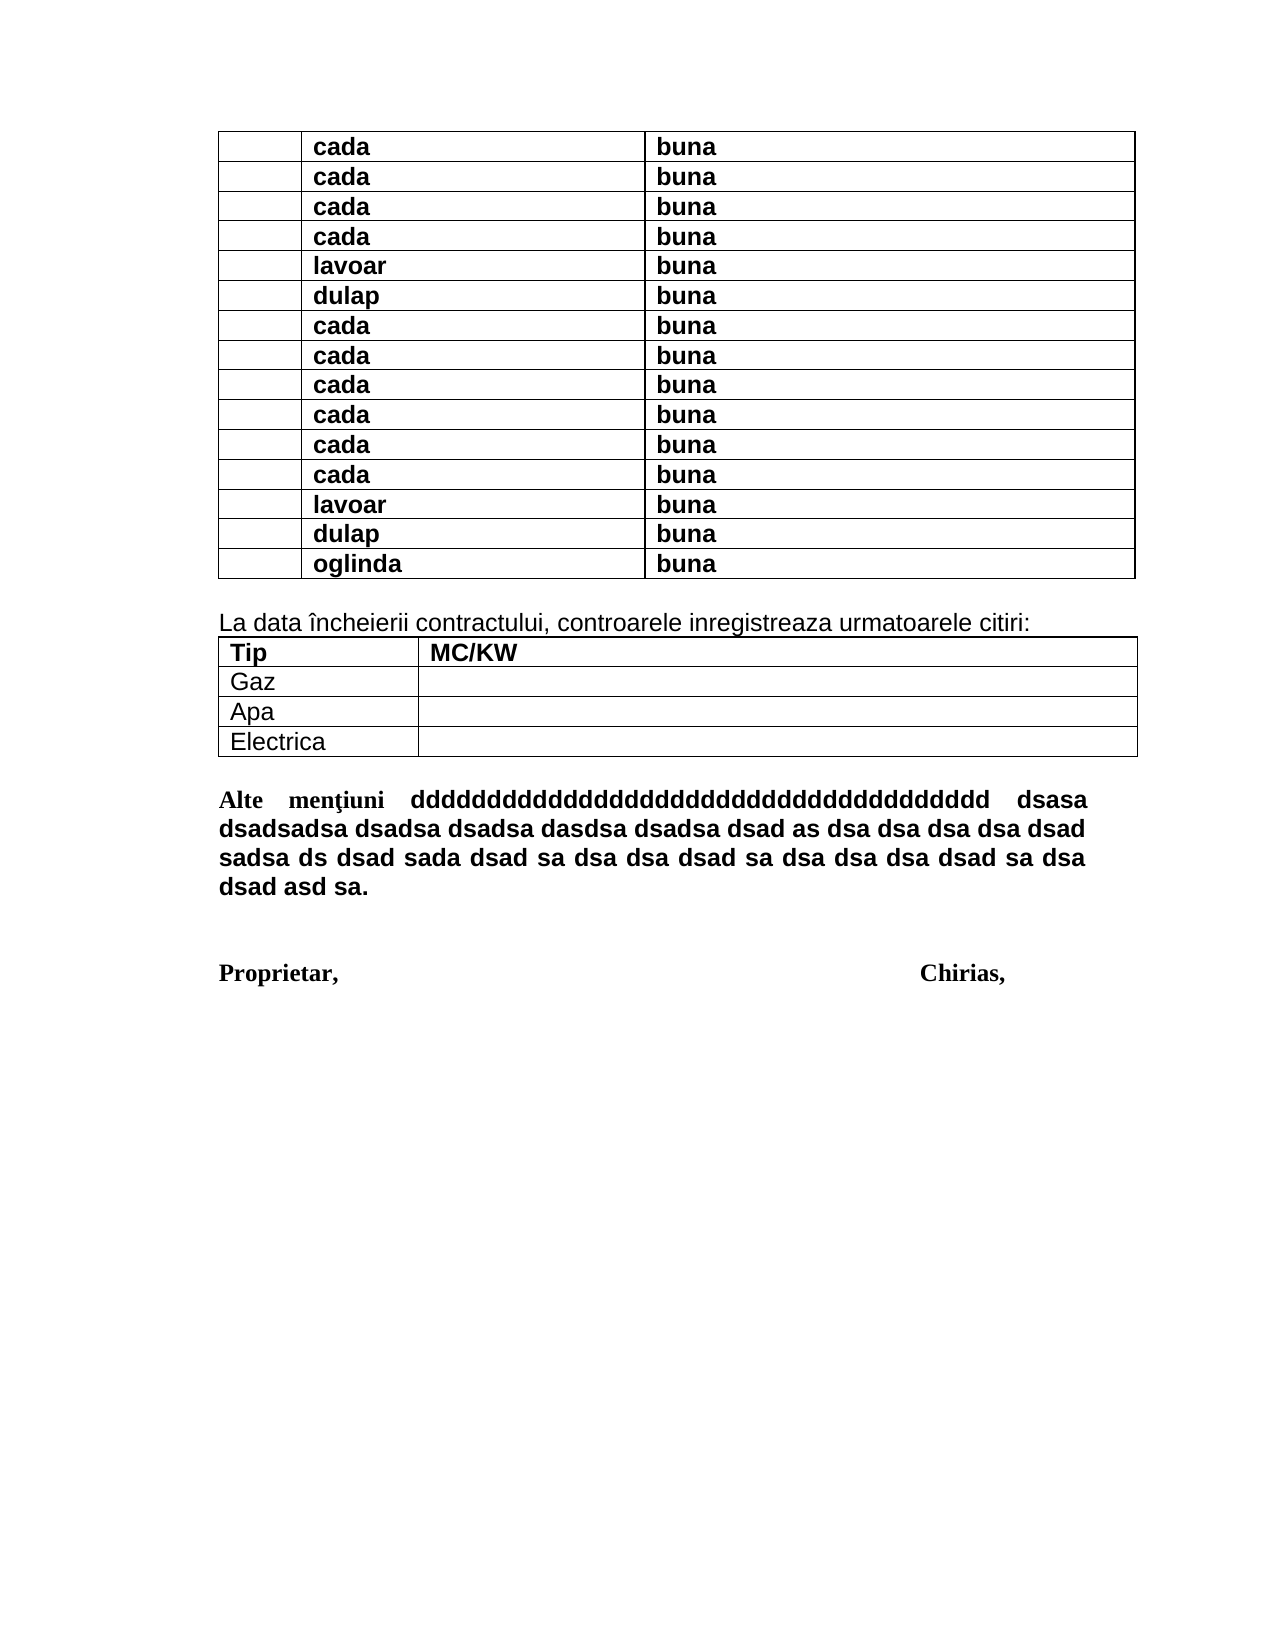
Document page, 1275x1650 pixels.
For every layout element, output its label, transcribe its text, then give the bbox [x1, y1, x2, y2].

table_cell buna [646, 192, 1134, 220]
table_cell buna [646, 400, 1134, 429]
table_cell cada [302, 430, 644, 459]
text Proprietar, Chirias, [218, 958, 1088, 987]
table_cell [219, 311, 301, 339]
table_cell buna [646, 519, 1134, 548]
table_cell buna [646, 490, 1134, 518]
table_cell [219, 460, 301, 488]
table_cell [219, 221, 301, 250]
table_header Tip [219, 638, 418, 666]
table_cell [219, 490, 301, 518]
table_cell buna [646, 341, 1134, 369]
table_cell buna [646, 132, 1134, 161]
text Alte menţiuni dddddddddddddddddddddddddddddddddddddd dsasa dsadsadsa dsadsa dsadsa dasdsa dsadsa dsad as dsa dsa dsa dsa dsad sadsa ds dsad sada dsad sa dsa dsa dsad sa dsa dsa dsa dsad sa dsa dsad asd sa. [218, 785, 1088, 901]
table_cell [219, 192, 301, 220]
table_cell lavoar [302, 251, 644, 280]
table_cell buna [646, 311, 1134, 339]
table_cell [419, 667, 1137, 696]
table_cell [219, 400, 301, 429]
table_cell dulap [302, 281, 644, 310]
table_cell [219, 251, 301, 280]
table_cell Electrica [219, 727, 418, 756]
table_cell buna [646, 430, 1134, 459]
table_cell buna [646, 221, 1134, 250]
table_cell buna [646, 460, 1134, 488]
table_cell [219, 519, 301, 548]
table_cell oglinda [302, 549, 644, 578]
table_header MC/KW [419, 638, 1137, 666]
table_cell buna [646, 370, 1134, 399]
table_cell buna [646, 162, 1134, 191]
table_cell cada [302, 370, 644, 399]
text La data încheierii contractului, controarele inregistreaza urmatoarele citiri: [218, 608, 1085, 636]
table_cell [419, 697, 1137, 726]
table_cell cada [302, 221, 644, 250]
table_cell cada [302, 311, 644, 339]
table_cell Apa [219, 697, 418, 726]
table_cell cada [302, 162, 644, 191]
table_cell Gaz [219, 667, 418, 696]
table_cell [219, 281, 301, 310]
table_cell buna [646, 251, 1134, 280]
table_cell [219, 132, 301, 161]
table_cell cada [302, 192, 644, 220]
table_cell lavoar [302, 490, 644, 518]
table_cell buna [646, 549, 1134, 578]
table_cell dulap [302, 519, 644, 548]
table_cell buna [646, 281, 1134, 310]
table_cell [219, 549, 301, 578]
table_cell [219, 162, 301, 191]
table_cell cada [302, 400, 644, 429]
table_cell cada [302, 341, 644, 369]
table_cell [219, 430, 301, 459]
table_cell cada [302, 132, 644, 161]
table_cell [219, 341, 301, 369]
table_cell [219, 370, 301, 399]
table_cell cada [302, 460, 644, 488]
table_cell [419, 727, 1137, 756]
